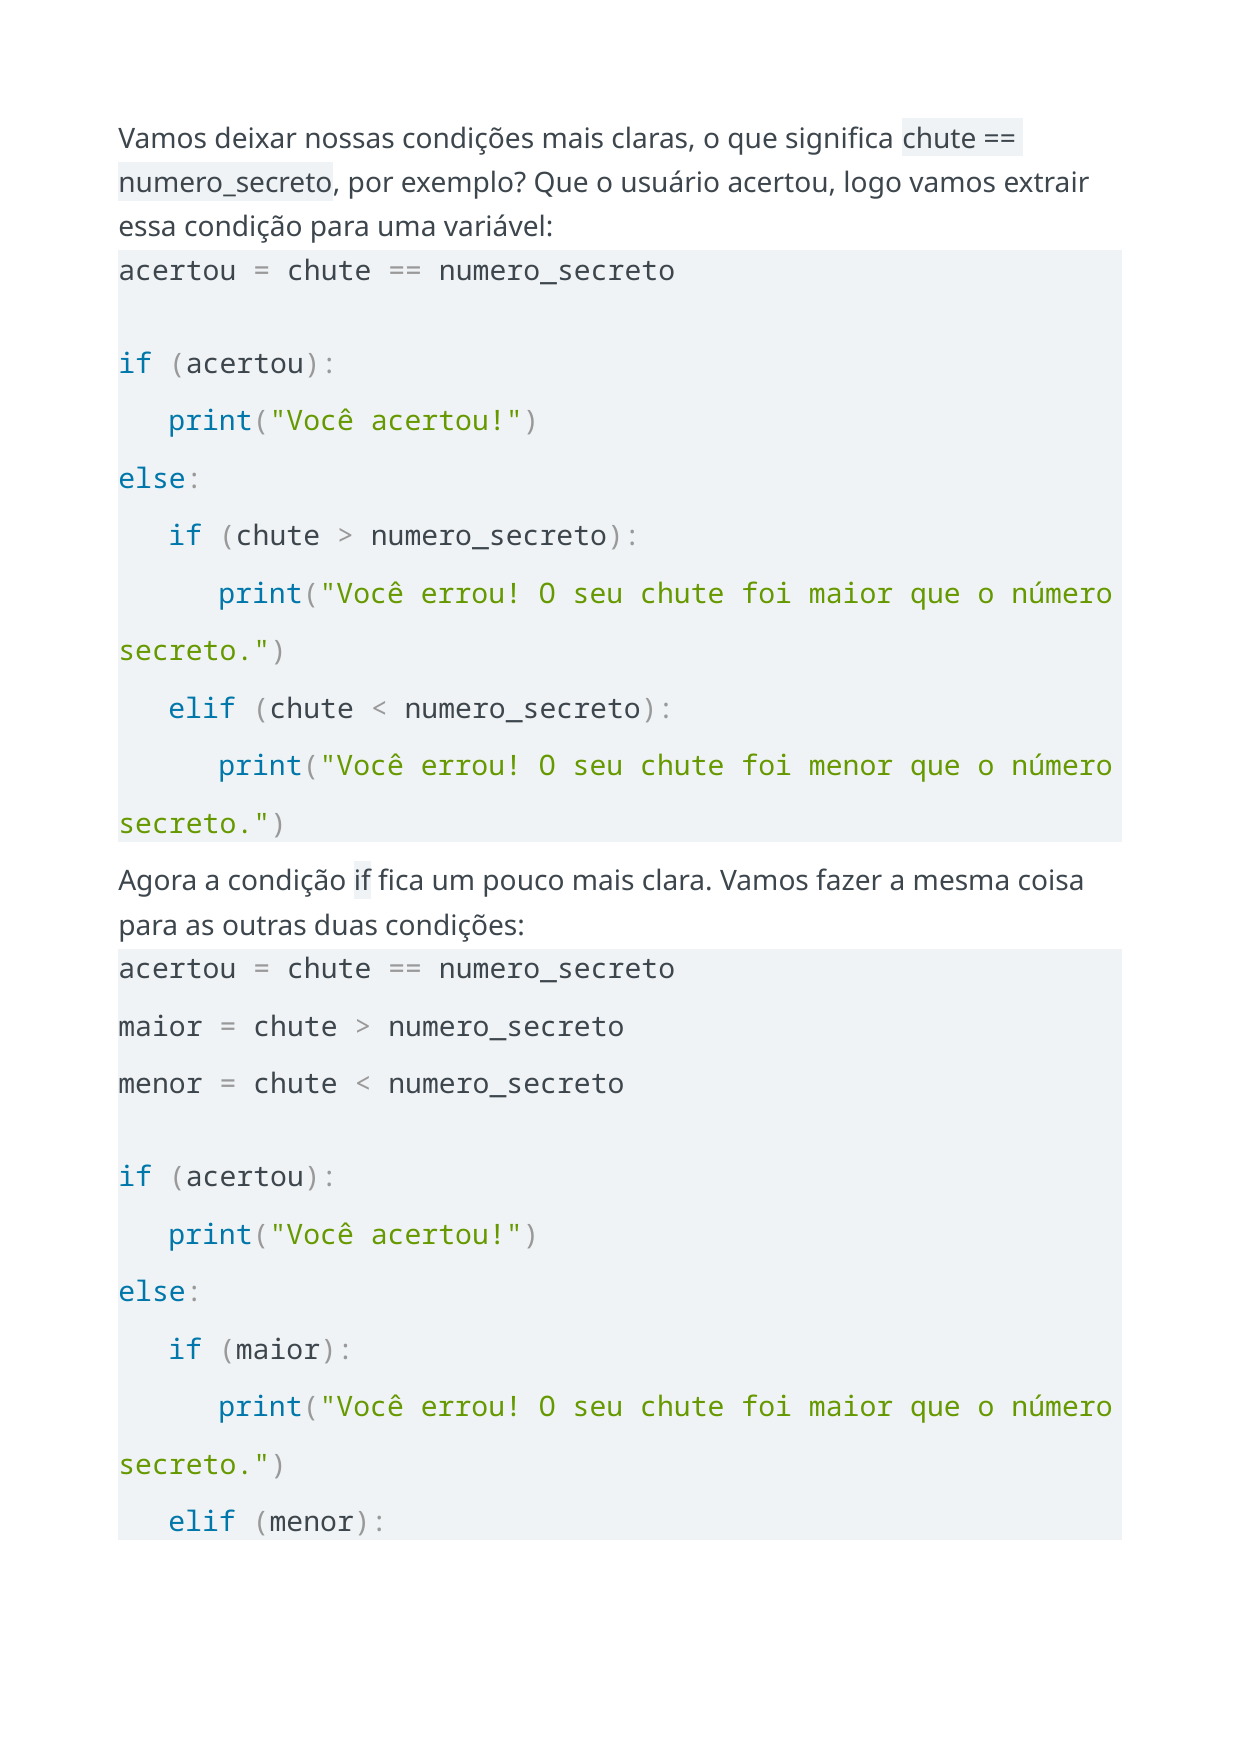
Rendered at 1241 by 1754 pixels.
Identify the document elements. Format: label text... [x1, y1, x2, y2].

text if (acertou): [118, 1157, 1122, 1195]
text print("Você errou! O seu chute foi maior que o número secreto.") [118, 1387, 1122, 1483]
text acertou = chute == numero_secreto [118, 949, 1122, 987]
text else: [118, 1272, 1122, 1310]
text if (maior): [118, 1329, 1122, 1368]
text elif (menor): [118, 1502, 1122, 1540]
text print("Você errou! O seu chute foi maior que o número secreto.") [118, 573, 1122, 669]
text acertou = chute == numero_secreto [118, 250, 1122, 289]
text menor = chute < numero_secreto [118, 1064, 1122, 1102]
text print("Você errou! O seu chute foi menor que o número secreto.") [118, 746, 1122, 842]
text if (acertou): [118, 343, 1122, 382]
text maior = chute > numero_secreto [118, 1006, 1122, 1045]
text elif (chute < numero_secreto): [118, 688, 1122, 727]
text Vamos deixar nossas condições mais claras, o que significa chute == numero_secreto, por exemplo? Que o usuário acertou, logo vamos extrair essa condição para uma variável: [118, 118, 1122, 244]
text Agora a condição if fica um pouco mais clara. Vamos fazer a mesma coisa para as outras duas condições: [118, 861, 1122, 943]
text print("Você acertou!") [118, 401, 1122, 439]
text else: [118, 458, 1122, 497]
text print("Você acertou!") [118, 1214, 1122, 1253]
text if (chute > numero_secreto): [118, 516, 1122, 554]
